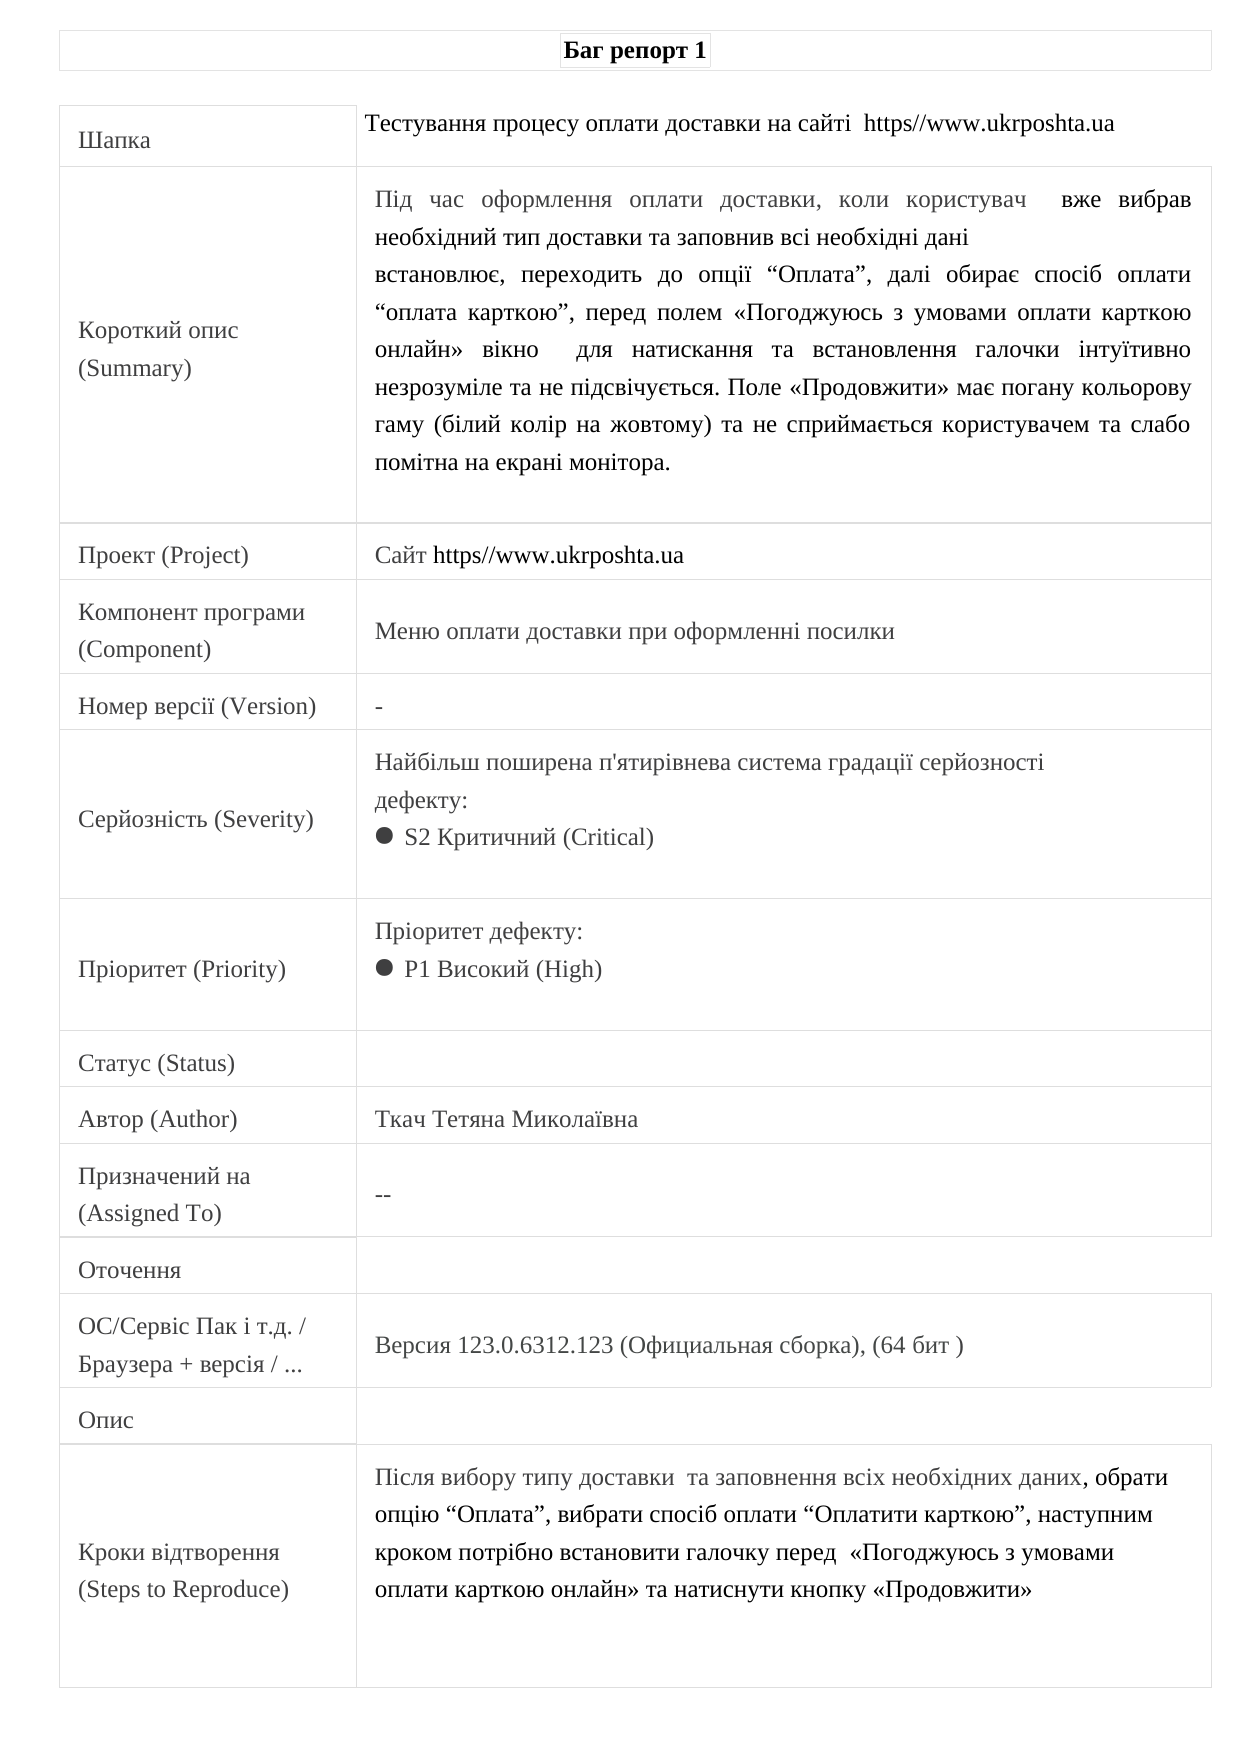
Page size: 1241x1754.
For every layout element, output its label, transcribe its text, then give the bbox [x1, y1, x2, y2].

table_cell Серйозність (Severity) [60, 730, 356, 898]
text Баг репорт 1 [60, 31, 1211, 70]
table_cell Оточення [60, 1238, 356, 1293]
table_cell Номер версії (Version) [60, 674, 356, 729]
table_cell [357, 1031, 1211, 1086]
table_cell Автор (Author) [60, 1087, 356, 1143]
table_cell Статус (Status) [60, 1031, 356, 1086]
table_cell Короткий опис (Summary) [60, 167, 356, 522]
table_cell Під час оформлення оплати доставки, коли користувач вже вибрав необхідний тип доставки та заповнив всі необхідні дані встановлює, переходить до опції “Оплата”, далі обирає спосіб оплати “оплата карткою”, перед полем «Погоджуюсь з умовами оплати карткою онлайн» вікно для натискання та встановлення галочки інтуїтивно незрозуміле та не підсвічується. Поле «Продовжити» має погану кольорову гаму (білий колір на жовтому) та не сприймається користувачем та слабо помітна на екрані монітора. [357, 167, 1211, 522]
table_cell ОС/Сервіс Пак і т.д. / Браузера + версія / ... [60, 1294, 356, 1387]
table_cell Проект (Project) [60, 524, 356, 579]
table_cell Після вибору типу доставки та заповнення всіх необхідних даних, обрати опцію “Оплата”, вибрати спосіб оплати “Оплатити карткою”, наступним кроком потрібно встановити галочку перед «Погоджуюсь з умовами оплати карткою онлайн» та натиснути кнопку «Продовжити» [357, 1445, 1211, 1687]
table_cell - [357, 674, 1211, 729]
table_cell Найбільш поширена п'ятирівнева система градації серйозності дефекту: S2 Критичний (Critical) [357, 730, 1211, 898]
table_cell Сайт https//www.ukrposhta.ua [357, 524, 1211, 579]
table_cell -- [357, 1144, 1211, 1236]
table_header Шапка [60, 106, 356, 166]
table_cell Призначений на (Assigned To) [60, 1144, 356, 1236]
table_cell Ткач Тетяна Миколаївна [357, 1087, 1211, 1143]
table_cell Пріоритет (Priority) [60, 899, 356, 1030]
table_cell [357, 1388, 1211, 1443]
table_cell Кроки відтворення (Steps to Reproduce) [60, 1445, 356, 1687]
table_cell Пріоритет дефекту: P1 Високий (High) [357, 899, 1211, 1030]
table_cell Меню оплати доставки при оформленні посилки [357, 580, 1211, 673]
table_cell Опис [60, 1388, 356, 1443]
table_cell [357, 1237, 1211, 1293]
table_cell Компонент програми (Component) [60, 580, 356, 673]
table_cell Версия 123.0.6312.123 (Официальная сборка), (64 бит ) [357, 1294, 1211, 1387]
table_header Тестування процесу оплати доставки на сайті https//www.ukrposhta.ua [357, 105, 1211, 166]
